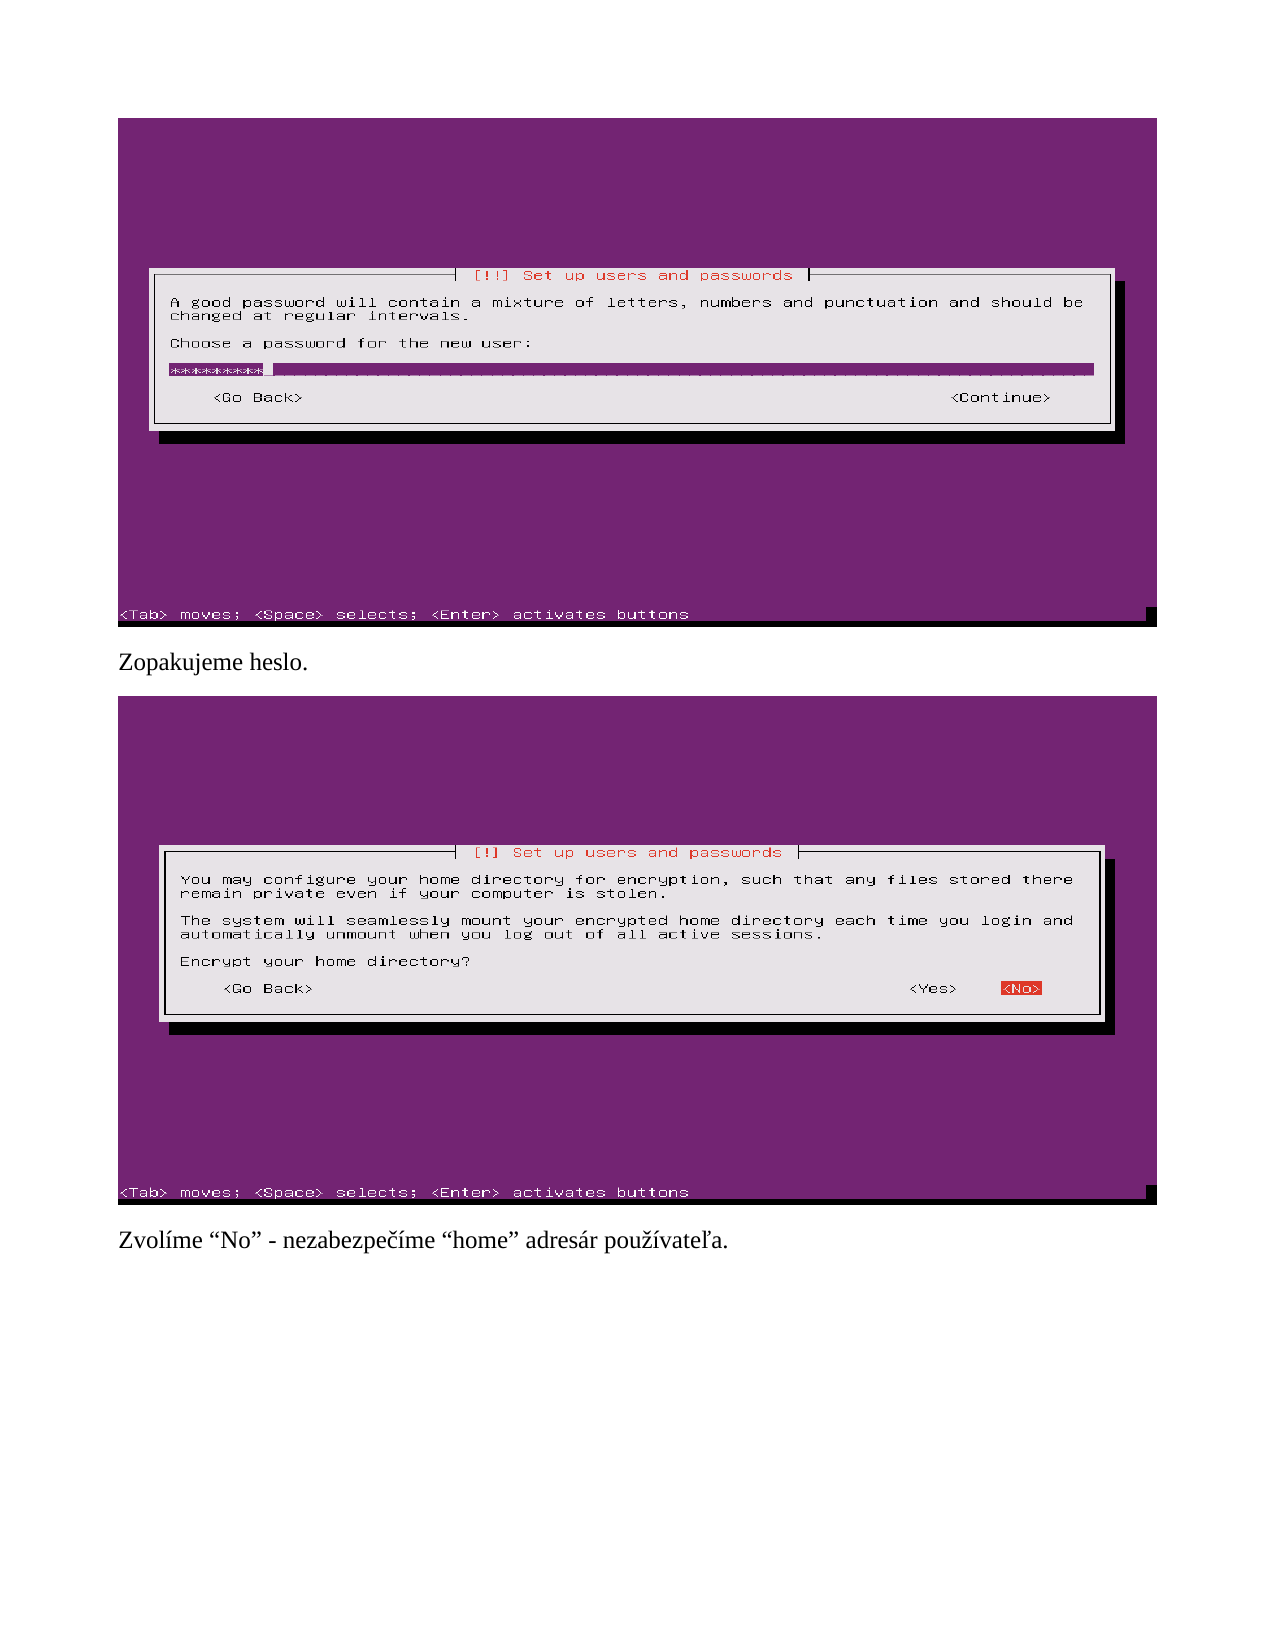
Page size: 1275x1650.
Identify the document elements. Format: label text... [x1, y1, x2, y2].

text Zopakujeme heslo. [118, 647, 1157, 676]
picture [118, 696, 1157, 1205]
picture [118, 118, 1157, 627]
text Zvolíme “No” - nezabezpečíme “home” adresár používateľa. [118, 1225, 1157, 1254]
